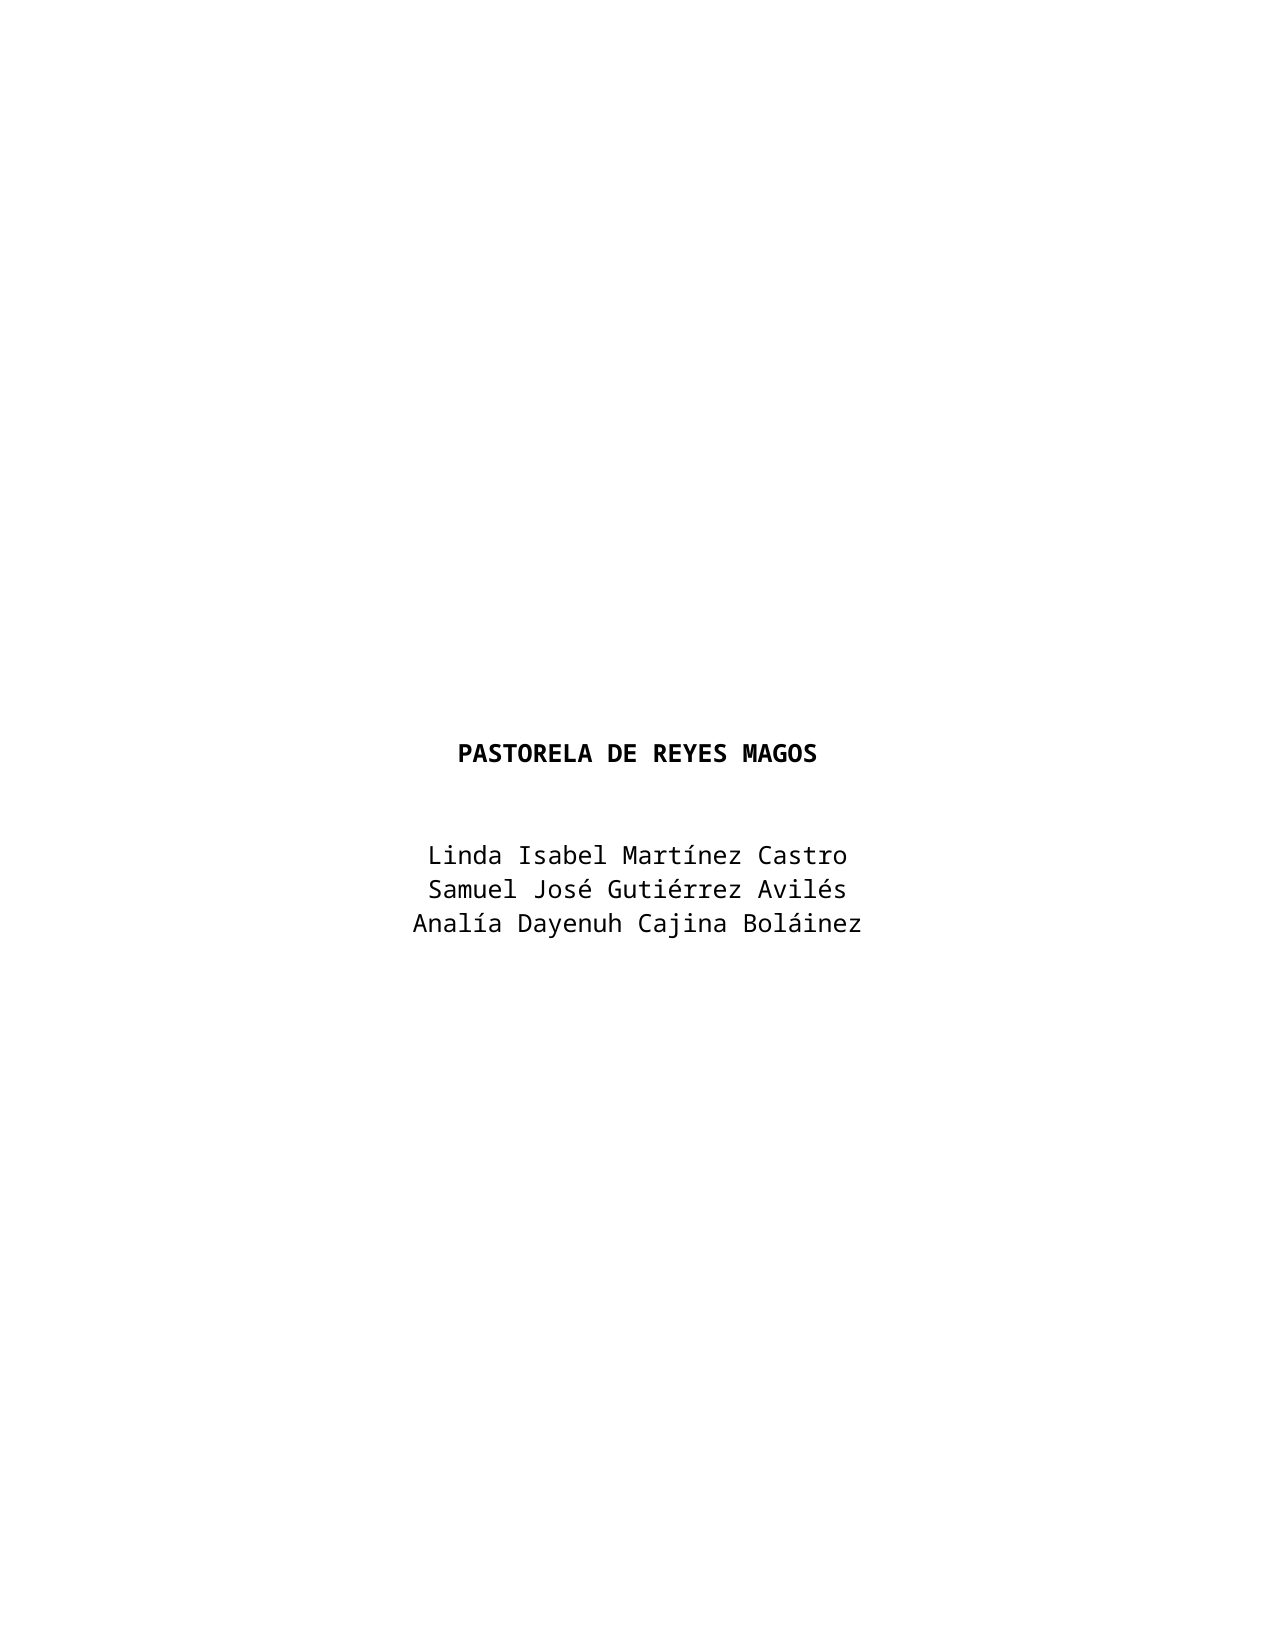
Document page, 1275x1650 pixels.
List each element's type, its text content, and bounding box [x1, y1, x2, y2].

text Samuel José Gutiérrez Avilés [88, 872, 1186, 906]
text PASTORELA DE REYES MAGOS [88, 736, 1186, 770]
text Linda Isabel Martínez Castro [88, 838, 1186, 872]
text Analía Dayenuh Cajina Boláinez [88, 906, 1186, 940]
